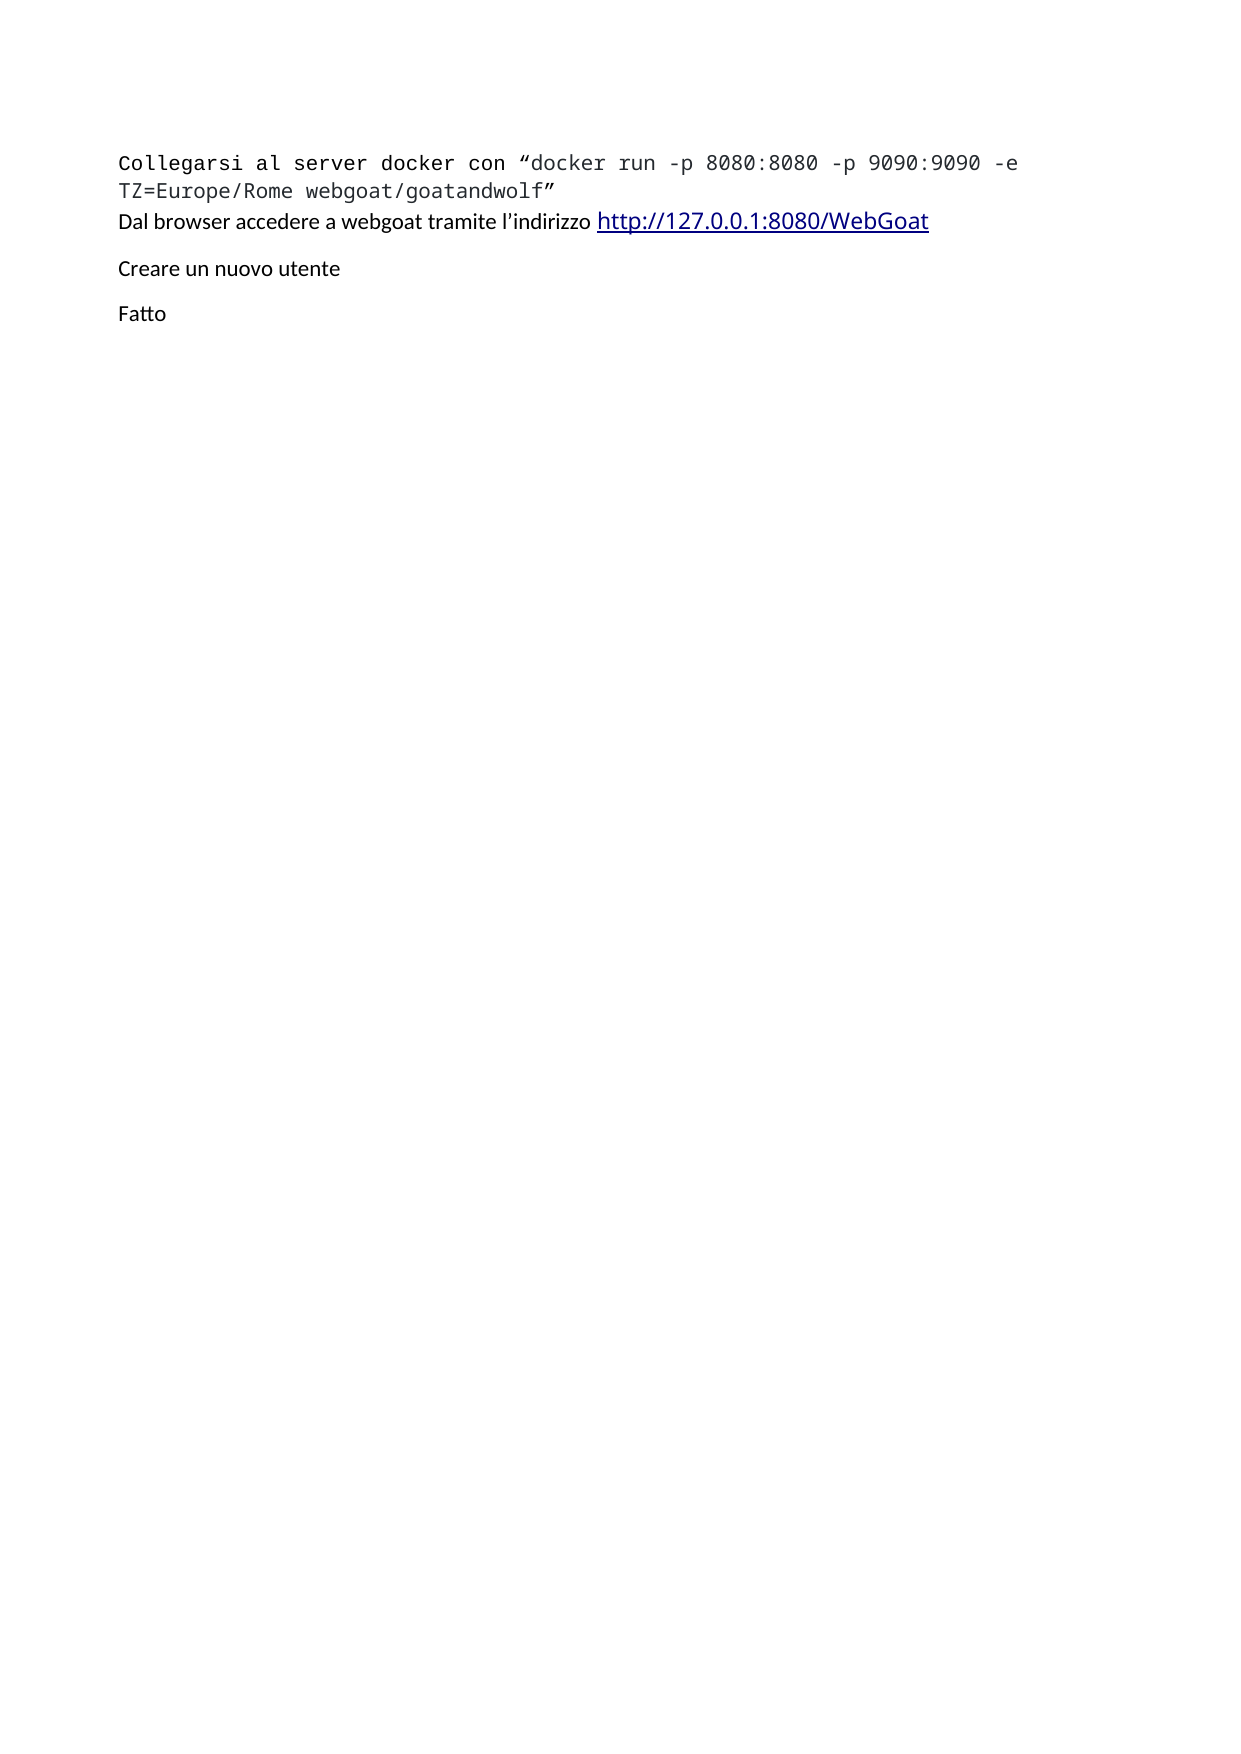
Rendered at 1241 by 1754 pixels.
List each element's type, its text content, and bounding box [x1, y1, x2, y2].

text Collegarsi al server docker con “docker run -p 8080:8080 -p 9090:9090 -e TZ=Europe/Rome webgoat/goatandwolf” [118, 148, 1122, 205]
text Fatto [118, 299, 1122, 328]
text Dal browser accedere a webgoat tramite l’indirizzo http://127.0.0.1:8080/WebGoat [118, 205, 1122, 236]
text Creare un nuovo utente [118, 254, 1122, 282]
